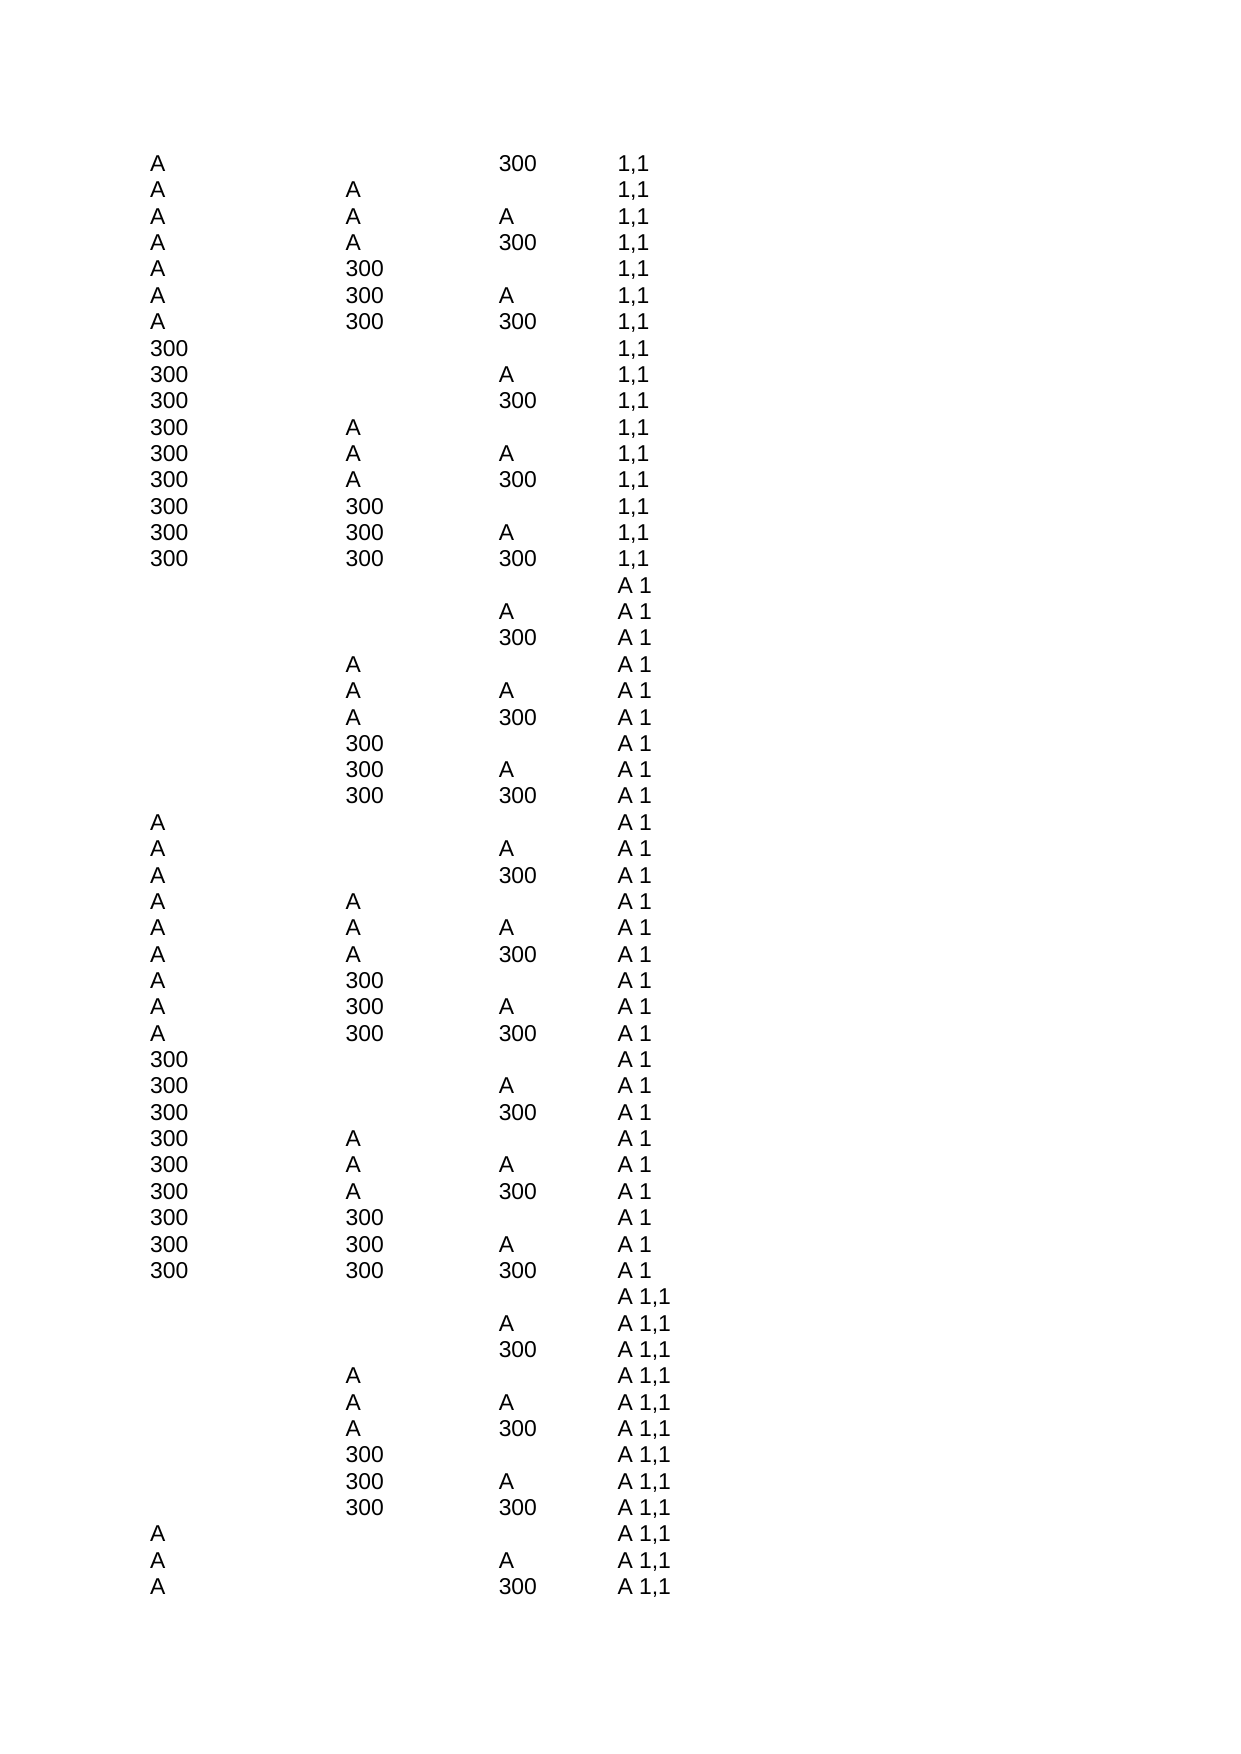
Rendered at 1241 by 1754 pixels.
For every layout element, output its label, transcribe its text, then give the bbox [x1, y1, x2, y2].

table_cell [345, 1520, 498, 1547]
table_cell 300 [499, 1178, 617, 1204]
table_cell A 1,1 [617, 1310, 1083, 1336]
table_cell A [499, 756, 617, 782]
table_cell A [499, 993, 617, 1020]
table_cell [150, 1336, 345, 1362]
table_cell 300 [499, 150, 617, 176]
table_cell 300 [345, 756, 498, 782]
table_cell [345, 387, 498, 413]
table_cell 300 [150, 335, 345, 361]
table_cell A [345, 1151, 498, 1178]
table_cell 1,1 [617, 493, 1083, 519]
table_cell A 1 [617, 624, 1083, 651]
table_cell 1,1 [617, 150, 1083, 176]
table_cell [345, 1283, 498, 1309]
table_cell A 1,1 [617, 1520, 1083, 1547]
table_cell A 1 [617, 1204, 1083, 1231]
table_cell [150, 1362, 345, 1389]
table_cell A [345, 888, 498, 914]
table_cell A [499, 1468, 617, 1494]
table_cell A 1 [617, 704, 1083, 730]
table_cell 300 [499, 229, 617, 255]
table_cell 300 [499, 545, 617, 572]
table_cell A [150, 1020, 345, 1046]
table_cell 300 [345, 1468, 498, 1494]
table_cell A [345, 466, 498, 493]
table_cell A 1 [617, 1151, 1083, 1178]
table_cell A [345, 704, 498, 730]
table_cell [345, 1573, 498, 1599]
table_cell 300 [345, 783, 498, 809]
table_cell 300 [150, 493, 345, 519]
table_cell A 1 [617, 1257, 1083, 1283]
table_cell A [345, 651, 498, 677]
table_cell 1,1 [617, 519, 1083, 545]
table_cell 300 [499, 1020, 617, 1046]
table_cell A [499, 440, 617, 466]
table_cell A 1 [617, 677, 1083, 703]
table_cell [150, 730, 345, 756]
table_cell A [150, 809, 345, 835]
table_cell A [499, 835, 617, 862]
table_cell A [150, 203, 345, 229]
table_cell A [499, 519, 617, 545]
table_cell [345, 1046, 498, 1072]
table_cell 1,1 [617, 335, 1083, 361]
table_cell [150, 1415, 345, 1441]
table_cell A [150, 993, 345, 1020]
table_cell A [150, 914, 345, 941]
table_cell A [150, 229, 345, 255]
table_cell [150, 1468, 345, 1494]
table_cell 1,1 [617, 229, 1083, 255]
table_cell A [499, 1389, 617, 1415]
table_cell A 1 [617, 651, 1083, 677]
table_cell A 1 [617, 1046, 1083, 1072]
table_cell 300 [345, 1020, 498, 1046]
table_cell 300 [150, 414, 345, 440]
table_cell 1,1 [617, 308, 1083, 334]
table_cell [150, 1494, 345, 1520]
table_cell [345, 1547, 498, 1573]
table_cell A 1 [617, 1231, 1083, 1257]
table_cell 300 [345, 730, 498, 756]
table_cell [345, 598, 498, 624]
table_cell A 1 [617, 809, 1083, 835]
table_cell 300 [150, 1231, 345, 1257]
table_cell [345, 862, 498, 888]
table_cell [150, 598, 345, 624]
table_cell [499, 1046, 617, 1072]
table_cell 300 [499, 1257, 617, 1283]
table_cell 300 [345, 1441, 498, 1468]
table_cell 300 [150, 1151, 345, 1178]
table_cell A 1 [617, 914, 1083, 941]
table_cell A 1 [617, 1178, 1083, 1204]
table_cell 300 [150, 1046, 345, 1072]
table_cell [150, 572, 345, 598]
table_cell [499, 335, 617, 361]
table_cell A [150, 176, 345, 203]
table_cell A 1,1 [617, 1362, 1083, 1389]
table_cell A 1 [617, 783, 1083, 809]
table_cell A 1 [617, 730, 1083, 756]
table_cell 300 [499, 783, 617, 809]
table_cell [345, 1336, 498, 1362]
table_cell A [150, 941, 345, 967]
table_cell [150, 624, 345, 651]
table_cell [150, 783, 345, 809]
table_cell 300 [150, 545, 345, 572]
table_cell A 1 [617, 598, 1083, 624]
table_cell A [499, 677, 617, 703]
table_cell 300 [345, 493, 498, 519]
table_cell [499, 1520, 617, 1547]
table_cell [345, 1310, 498, 1336]
table_cell 300 [345, 1494, 498, 1520]
table_cell [345, 624, 498, 651]
table_cell [150, 704, 345, 730]
table_cell 300 [150, 1125, 345, 1151]
table_cell A [499, 1151, 617, 1178]
table_cell [499, 1125, 617, 1151]
table_cell [499, 572, 617, 598]
table_cell A [499, 914, 617, 941]
table_cell 300 [499, 466, 617, 493]
table_cell A 1,1 [617, 1336, 1083, 1362]
table_cell [499, 1362, 617, 1389]
table_cell A 1 [617, 993, 1083, 1020]
table_cell A [150, 967, 345, 993]
table_cell [150, 1441, 345, 1468]
table_cell A [345, 677, 498, 703]
table_cell A 1 [617, 1125, 1083, 1151]
table_cell 300 [499, 308, 617, 334]
table_cell A 1,1 [617, 1573, 1083, 1599]
table_cell A [499, 1547, 617, 1573]
table_cell [499, 730, 617, 756]
table_cell A [345, 1178, 498, 1204]
table_cell 300 [345, 308, 498, 334]
table_cell A [150, 862, 345, 888]
table_cell 300 [345, 967, 498, 993]
table_cell [150, 651, 345, 677]
table_cell 300 [150, 440, 345, 466]
table_cell 300 [150, 1257, 345, 1283]
table_cell A [345, 1415, 498, 1441]
table_cell A [150, 150, 345, 176]
table_cell A [499, 282, 617, 308]
table_cell A 1 [617, 1020, 1083, 1046]
table_cell [345, 809, 498, 835]
table_cell A 1,1 [617, 1547, 1083, 1573]
table_cell 1,1 [617, 545, 1083, 572]
table_cell A [499, 1073, 617, 1099]
table_cell [345, 572, 498, 598]
table_cell A 1 [617, 1073, 1083, 1099]
table_cell [499, 1283, 617, 1309]
table_cell A 1,1 [617, 1389, 1083, 1415]
table_cell A 1,1 [617, 1468, 1083, 1494]
table_cell A 1 [617, 941, 1083, 967]
table_cell 1,1 [617, 282, 1083, 308]
table_cell [345, 1099, 498, 1125]
table_cell [499, 493, 617, 519]
table_cell A 1 [617, 967, 1083, 993]
table_cell 300 [345, 993, 498, 1020]
table_cell A [499, 1310, 617, 1336]
table_cell A [345, 914, 498, 941]
table_cell A 1,1 [617, 1494, 1083, 1520]
table_cell [499, 1204, 617, 1231]
table_cell 300 [499, 941, 617, 967]
table_cell 300 [150, 1073, 345, 1099]
table_cell A [150, 1520, 345, 1547]
table_cell 300 [499, 1099, 617, 1125]
table_cell [499, 255, 617, 282]
table_cell A 1,1 [617, 1415, 1083, 1441]
table_cell 300 [499, 387, 617, 413]
table_cell [345, 335, 498, 361]
table_cell A [499, 1231, 617, 1257]
table_cell 300 [499, 1494, 617, 1520]
table_cell A [345, 1389, 498, 1415]
table_cell 300 [150, 1204, 345, 1231]
table_cell A 1 [617, 1099, 1083, 1125]
table_cell [345, 835, 498, 862]
table_cell A 1,1 [617, 1283, 1083, 1309]
table_cell A [150, 888, 345, 914]
table_cell [499, 176, 617, 203]
table_cell [345, 361, 498, 387]
table_cell 300 [345, 1231, 498, 1257]
table_cell 1,1 [617, 387, 1083, 413]
table_cell A [345, 414, 498, 440]
table_cell 300 [499, 1573, 617, 1599]
table_cell A 1 [617, 756, 1083, 782]
table_cell A [150, 255, 345, 282]
table_cell A [345, 440, 498, 466]
table_cell 300 [499, 1336, 617, 1362]
table_cell [150, 677, 345, 703]
table_cell A 1 [617, 888, 1083, 914]
table_cell A [345, 941, 498, 967]
table_cell [150, 1310, 345, 1336]
table_cell A [345, 203, 498, 229]
table_cell [499, 414, 617, 440]
table_cell 1,1 [617, 176, 1083, 203]
table_cell 300 [499, 862, 617, 888]
table_cell 1,1 [617, 255, 1083, 282]
table_cell [345, 150, 498, 176]
table_cell [499, 651, 617, 677]
table_cell [499, 888, 617, 914]
table_cell 300 [499, 704, 617, 730]
table_cell 300 [499, 624, 617, 651]
table_cell A [499, 203, 617, 229]
table_cell 300 [150, 519, 345, 545]
table_cell [150, 1283, 345, 1309]
table_cell [499, 967, 617, 993]
table_cell [345, 1073, 498, 1099]
table_cell A [150, 1547, 345, 1573]
table_cell 300 [150, 361, 345, 387]
table_cell 1,1 [617, 414, 1083, 440]
table_cell 300 [150, 1178, 345, 1204]
table_cell A [150, 835, 345, 862]
table_cell 300 [345, 282, 498, 308]
table_cell [150, 756, 345, 782]
table_cell [499, 1441, 617, 1468]
table_cell A 1 [617, 835, 1083, 862]
table_cell [499, 809, 617, 835]
table_cell A [345, 1362, 498, 1389]
table_cell A [150, 282, 345, 308]
table_cell 300 [499, 1415, 617, 1441]
table_cell 1,1 [617, 466, 1083, 493]
table_cell 1,1 [617, 203, 1083, 229]
table_cell [150, 1389, 345, 1415]
table_cell A [499, 361, 617, 387]
table_cell A [345, 176, 498, 203]
table_cell 300 [345, 545, 498, 572]
table_cell A [150, 1573, 345, 1599]
table_cell 300 [150, 387, 345, 413]
table_cell 300 [150, 1099, 345, 1125]
table_cell 1,1 [617, 440, 1083, 466]
table_cell A 1,1 [617, 1441, 1083, 1468]
table_cell 1,1 [617, 361, 1083, 387]
table_cell 300 [345, 1204, 498, 1231]
table_cell A [499, 598, 617, 624]
table_cell 300 [345, 255, 498, 282]
table_cell A 1 [617, 862, 1083, 888]
table_cell A 1 [617, 572, 1083, 598]
table_cell A [345, 229, 498, 255]
table_cell A [345, 1125, 498, 1151]
table_cell 300 [150, 466, 345, 493]
table_cell 300 [345, 519, 498, 545]
table_cell 300 [345, 1257, 498, 1283]
table_cell A [150, 308, 345, 334]
